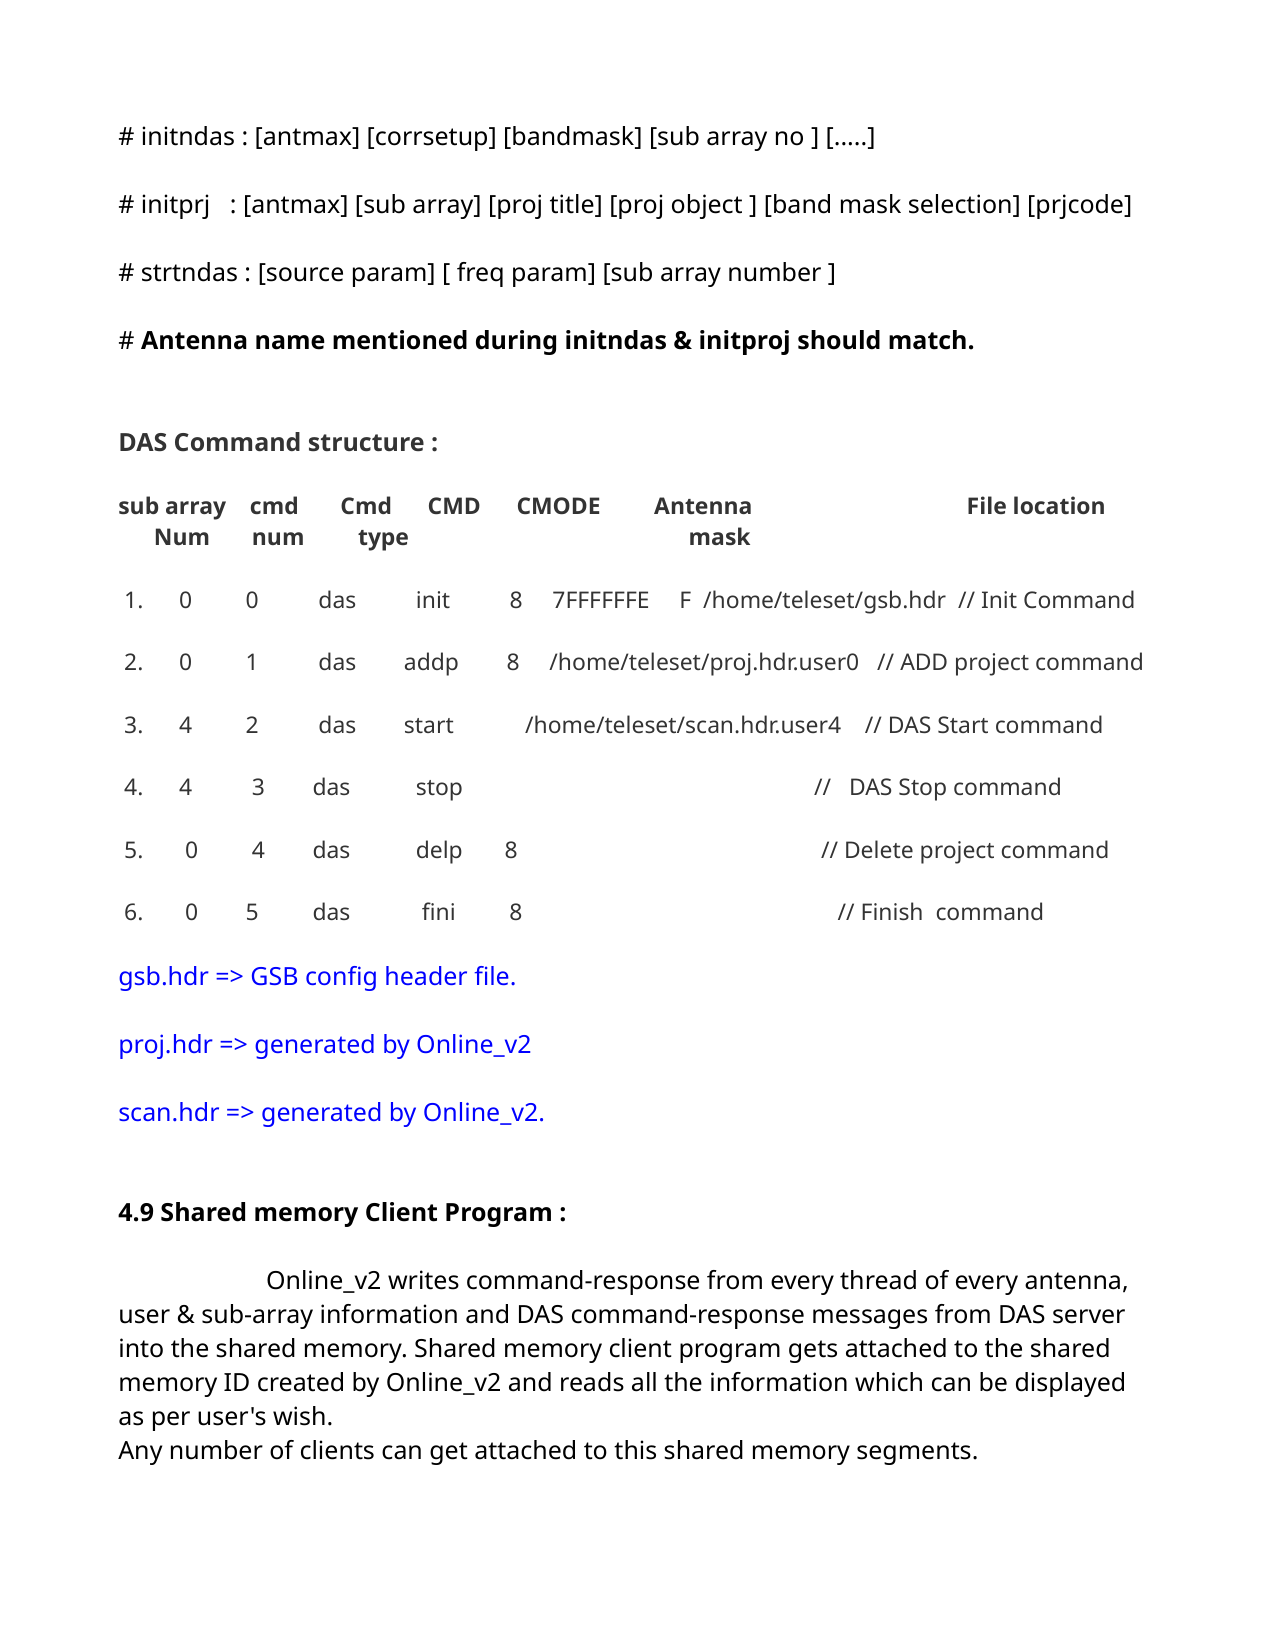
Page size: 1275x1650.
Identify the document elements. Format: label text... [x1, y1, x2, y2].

text 6. 0 5 das fini 8 // Finish command [118, 896, 1157, 927]
text sub array cmd Cmd CMD CMODE Antenna File location [118, 490, 1157, 521]
text scan.hdr => generated by Online_v2. [118, 1095, 1157, 1129]
text 1. 0 0 das init 8 7FFFFFFE F /home/teleset/gsb.hdr // Init Command [118, 584, 1157, 615]
text 2. 0 1 das addp 8 /home/teleset/proj.hdr.user0 // ADD project command [118, 646, 1157, 677]
text proj.hdr => generated by Online_v2 [118, 1027, 1157, 1061]
text 4. 4 3 das stop // DAS Stop command [118, 771, 1157, 802]
text Any number of clients can get attached to this shared memory segments. [118, 1433, 1157, 1467]
text 4.9 Shared memory Client Program : [118, 1194, 1157, 1228]
text # initndas : [antmax] [corrsetup] [bandmask] [sub array no ] [.....] [118, 118, 1157, 152]
text gsb.hdr => GSB config header file. [118, 959, 1157, 993]
text 3. 4 2 das start /home/teleset/scan.hdr.user4 // DAS Start command [118, 709, 1157, 740]
text DAS Command structure : [118, 425, 1157, 459]
text Num num type mask [118, 521, 1157, 552]
text Online_v2 writes command-response from every thread of every antenna, user & sub-array information and DAS command-response messages from DAS server into the shared memory. Shared memory client program gets attached to the shared memory ID created by Online_v2 and reads all the information which can be displayed as per user's wish. [118, 1262, 1157, 1433]
text # strtndas : [source param] [ freq param] [sub array number ] [118, 254, 1157, 288]
text # initprj : [antmax] [sub array] [proj title] [proj object ] [band mask selection] [prjcode] [118, 186, 1157, 220]
text 5. 0 4 das delp 8 // Delete project command [118, 834, 1157, 865]
text # Antenna name mentioned during initndas & initproj should match. [118, 322, 1157, 357]
